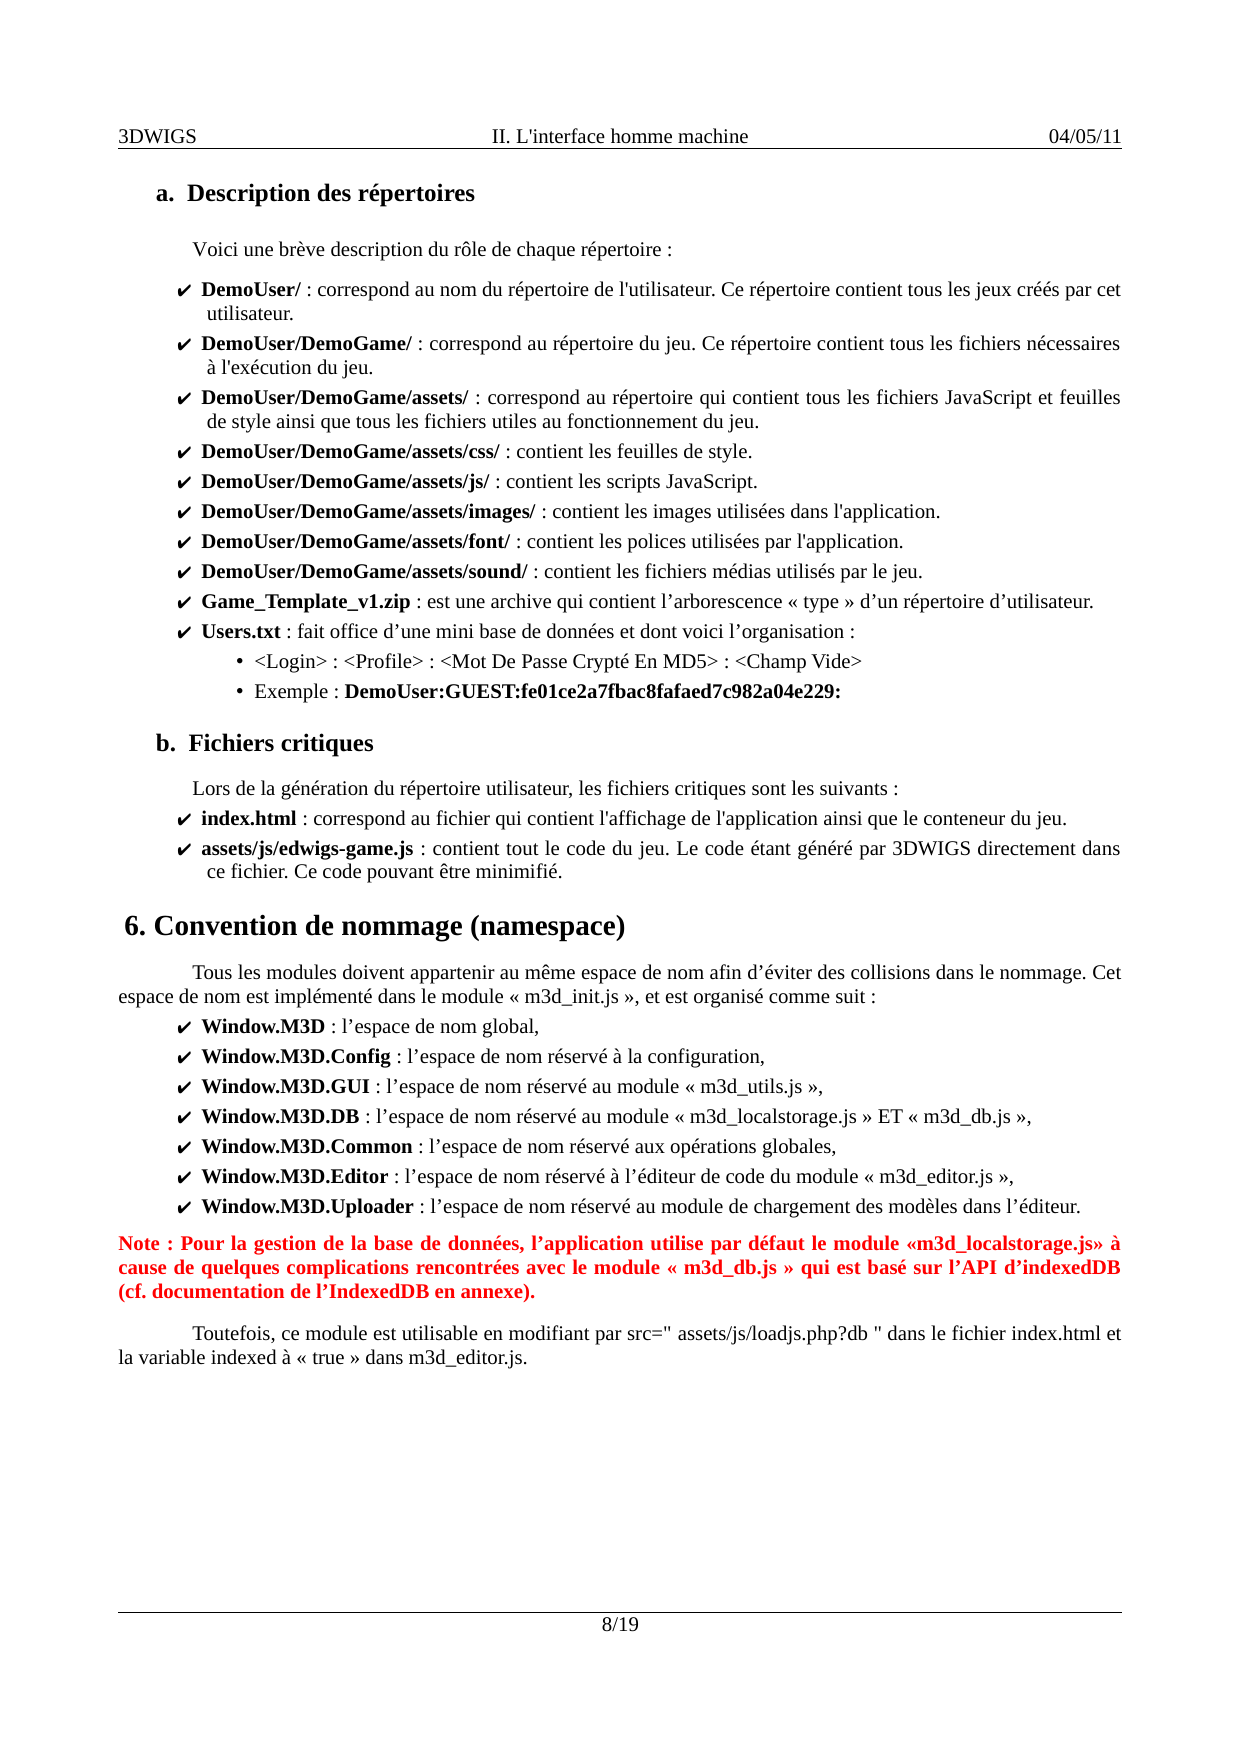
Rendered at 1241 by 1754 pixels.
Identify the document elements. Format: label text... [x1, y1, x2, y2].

text Lors de la génération du répertoire utilisateur, les fichiers critiques sont les suivants : [118, 775, 1122, 799]
list DemoUser/DemoGame/ : correspond au répertoire du jeu. Ce répertoire contient tous les fichiers nécessaires à l'exécution du jeu. [177, 331, 1122, 379]
list DemoUser/DemoGame/assets/sound/ : contient les fichiers médias utilisés par le jeu. [177, 559, 1122, 583]
list Window.M3D.Common : l’espace de nom réservé aux opérations globales, [177, 1134, 1122, 1158]
list Window.M3D : l’espace de nom global, [177, 1014, 1122, 1038]
subtitle Fichiers critiques [118, 728, 1122, 757]
list DemoUser/ : correspond au nom du répertoire de l'utilisateur. Ce répertoire contient tous les jeux créés par cet utilisateur. [177, 277, 1122, 325]
list Window.M3D.GUI : l’espace de nom réservé au module « m3d_utils.js », [177, 1074, 1122, 1098]
list Users.txt : fait office d’une mini base de données et dont voici l’organisation : [177, 619, 1122, 643]
list <Login> : <Profile> : <Mot De Passe Crypté En MD5> : <Champ Vide> [236, 649, 1122, 673]
text Toutefois, ce module est utilisable en modifiant par src=" assets/js/loadjs.php?db " dans le fichier index.html et la variable indexed à « true » dans m3d_editor.js. [118, 1321, 1122, 1369]
list Window.M3D.Editor : l’espace de nom réservé à l’éditeur de code du module « m3d_editor.js », [177, 1164, 1122, 1188]
list Game_Template_v1.zip : est une archive qui contient l’arborescence « type » d’un répertoire d’utilisateur. [177, 589, 1122, 613]
list DemoUser/DemoGame/assets/css/ : contient les feuilles de style. [177, 439, 1122, 463]
list Window.M3D.Uploader : l’espace de nom réservé au module de chargement des modèles dans l’éditeur. [177, 1194, 1122, 1218]
list Exemple : DemoUser:GUEST:fe01ce2a7fbac8fafaed7c982a04e229: [236, 679, 1122, 703]
list assets/js/edwigs-game.js : contient tout le code du jeu. Le code étant généré par 3DWIGS directement dans ce fichier. Ce code pouvant être minimifié. [177, 835, 1122, 883]
subtitle Convention de nommage (namespace) [124, 908, 1122, 942]
list Window.M3D.DB : l’espace de nom réservé au module « m3d_localstorage.js » ET « m3d_db.js », [177, 1104, 1122, 1128]
list DemoUser/DemoGame/assets/js/ : contient les scripts JavaScript. [177, 469, 1122, 493]
list DemoUser/DemoGame/assets/images/ : contient les images utilisées dans l'application. [177, 499, 1122, 523]
subtitle Description des répertoires [118, 178, 1122, 206]
list index.html : correspond au fichier qui contient l'affichage de l'application ainsi que le conteneur du jeu. [177, 805, 1122, 829]
text Note : Pour la gestion de la base de données, l’application utilise par défaut le module «m3d_localstorage.js» à cause de quelques complications rencontrées avec le module « m3d_db.js » qui est basé sur l’API d’indexedDB (cf. documentation de l’IndexedDB en annexe). [118, 1231, 1122, 1303]
list DemoUser/DemoGame/assets/font/ : contient les polices utilisées par l'application. [177, 529, 1122, 553]
list Window.M3D.Config : l’espace de nom réservé à la configuration, [177, 1044, 1122, 1068]
text Voici une brève description du rôle de chaque répertoire : [118, 229, 1122, 261]
list DemoUser/DemoGame/assets/ : correspond au répertoire qui contient tous les fichiers JavaScript et feuilles de style ainsi que tous les fichiers utiles au fonctionnement du jeu. [177, 385, 1122, 433]
text Tous les modules doivent appartenir au même espace de nom afin d’éviter des collisions dans le nommage. Cet espace de nom est implémenté dans le module « m3d_init.js », et est organisé comme suit : [118, 960, 1122, 1008]
